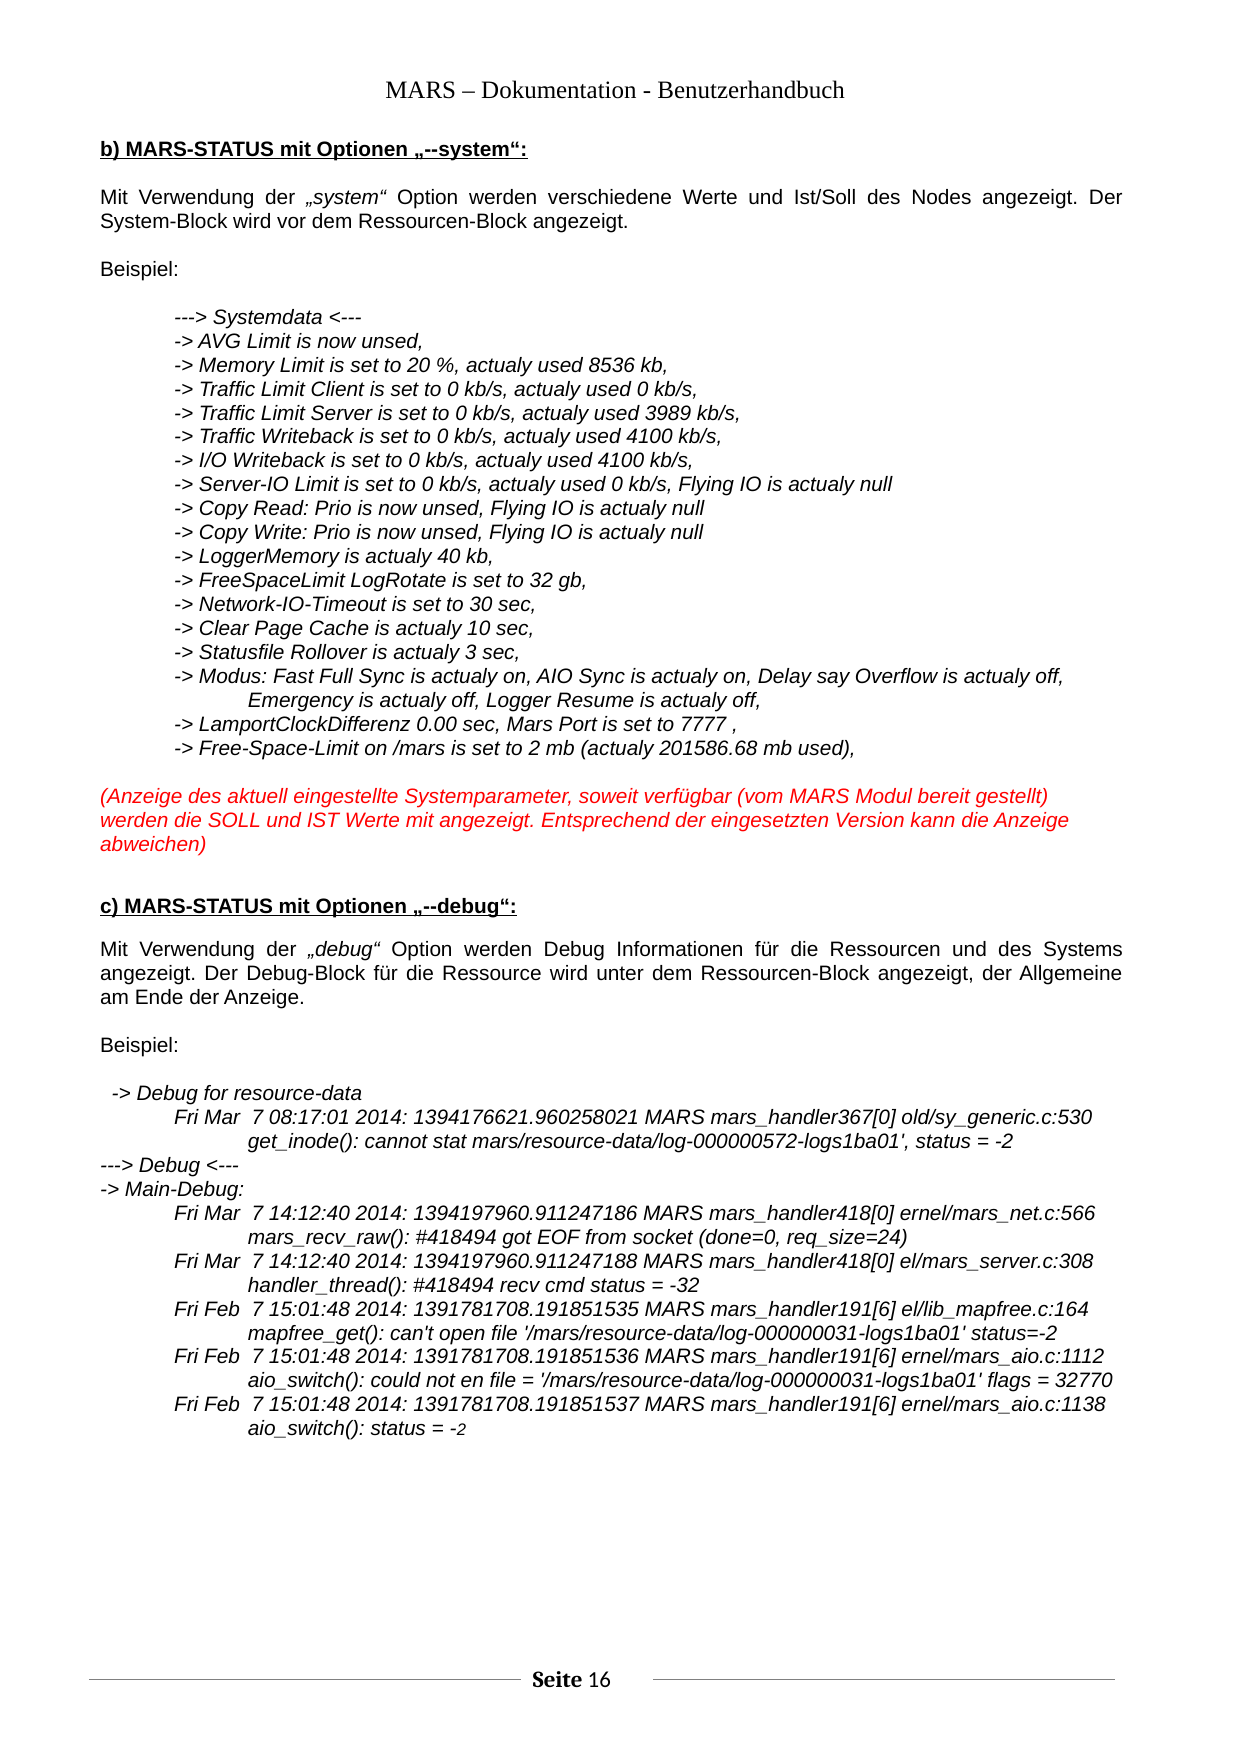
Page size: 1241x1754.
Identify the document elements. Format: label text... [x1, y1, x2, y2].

text -> LamportClockDifferenz 0.00 sec, Mars Port is set to 7777 , [174, 712, 1123, 736]
text -> Clear Page Cache is actualy 10 sec, [174, 616, 1123, 640]
text -> Free-Space-Limit on /mars is set to 2 mb (actualy 201586.68 mb used), [174, 736, 1123, 760]
text -> FreeSpaceLimit LogRotate is set to 32 gb, [174, 568, 1123, 592]
text -> Debug for resource-data [100, 1081, 1123, 1105]
text -> Network-IO-Timeout is set to 30 sec, [174, 592, 1123, 616]
text Fri Feb 7 15:01:48 2014: 1391781708.191851536 MARS mars_handler191[6] ernel/mars_aio.c:1112 aio_switch(): could not en file = '/mars/resource-data/log-000000031-logs1ba01' flags = 32770 [100, 1344, 1123, 1392]
text ---> Debug <--- [100, 1153, 1123, 1177]
text -> Statusfile Rollover is actualy 3 sec, [174, 640, 1123, 664]
text -> Memory Limit is set to 20 %, actualy used 8536 kb, [174, 352, 1123, 376]
text Fri Feb 7 15:01:48 2014: 1391781708.191851537 MARS mars_handler191[6] ernel/mars_aio.c:1138 aio_switch(): status = -2 [100, 1392, 1123, 1440]
text -> Traffic Limit Client is set to 0 kb/s, actualy used 0 kb/s, [174, 376, 1123, 400]
text Fri Mar 7 08:17:01 2014: 1394176621.960258021 MARS mars_handler367[0] old/sy_generic.c:530 get_inode(): cannot stat mars/resource-data/log-000000572-logs1ba01', status = -2 [100, 1105, 1123, 1153]
text -> Traffic Limit Server is set to 0 kb/s, actualy used 3989 kb/s, [174, 400, 1123, 424]
text Mit Verwendung der „system“ Option werden verschiedene Werte und Ist/Soll des Nodes angezeigt. Der System-Block wird vor dem Ressourcen-Block angezeigt. [100, 185, 1123, 233]
text -> AVG Limit is now unsed, [174, 328, 1123, 352]
text (Anzeige des aktuell eingestellte Systemparameter, soweit verfügbar (vom MARS Modul bereit gestellt) werden die SOLL und IST Werte mit angezeigt. Entsprechend der eingesetzten Version kann die Anzeige abweichen) [100, 784, 1123, 856]
text Mit Verwendung der „debug“ Option werden Debug Informationen für die Ressourcen und des Systems angezeigt. Der Debug-Block für die Ressource wird unter dem Ressourcen-Block angezeigt, der Allgemeine am Ende der Anzeige. [100, 937, 1123, 1009]
text Beispiel: [100, 1033, 1123, 1057]
text -> Traffic Writeback is set to 0 kb/s, actualy used 4100 kb/s, [174, 424, 1123, 448]
text -> Copy Write: Prio is now unsed, Flying IO is actualy null [174, 520, 1123, 544]
text Fri Mar 7 14:12:40 2014: 1394197960.911247188 MARS mars_handler418[0] el/mars_server.c:308 handler_thread(): #418494 recv cmd status = -32 [100, 1248, 1123, 1296]
text -> Copy Read: Prio is now unsed, Flying IO is actualy null [174, 496, 1123, 520]
text -> Modus: Fast Full Sync is actualy on, AIO Sync is actualy on, Delay say Overflow is actualy off, Emergency is actualy off, Logger Resume is actualy off, [174, 664, 1123, 712]
text -> I/O Writeback is set to 0 kb/s, actualy used 4100 kb/s, [174, 448, 1123, 472]
text Fri Feb 7 15:01:48 2014: 1391781708.191851535 MARS mars_handler191[6] el/lib_mapfree.c:164 mapfree_get(): can't open file '/mars/resource-data/log-000000031-logs1ba01' status=-2 [100, 1296, 1123, 1344]
text Fri Mar 7 14:12:40 2014: 1394197960.911247186 MARS mars_handler418[0] ernel/mars_net.c:566 mars_recv_raw(): #418494 got EOF from socket (done=0, req_size=24) [100, 1201, 1123, 1248]
text c) MARS-STATUS mit Optionen „--debug“: [100, 894, 1123, 918]
text Beispiel: [100, 257, 1123, 281]
text ---> Systemdata <--- [174, 304, 1123, 328]
text -> Server-IO Limit is set to 0 kb/s, actualy used 0 kb/s, Flying IO is actualy null [174, 472, 1123, 496]
text b) MARS-STATUS mit Optionen „--system“: [100, 137, 1123, 161]
text -> Main-Debug: [100, 1177, 1123, 1201]
text -> LoggerMemory is actualy 40 kb, [174, 544, 1123, 568]
